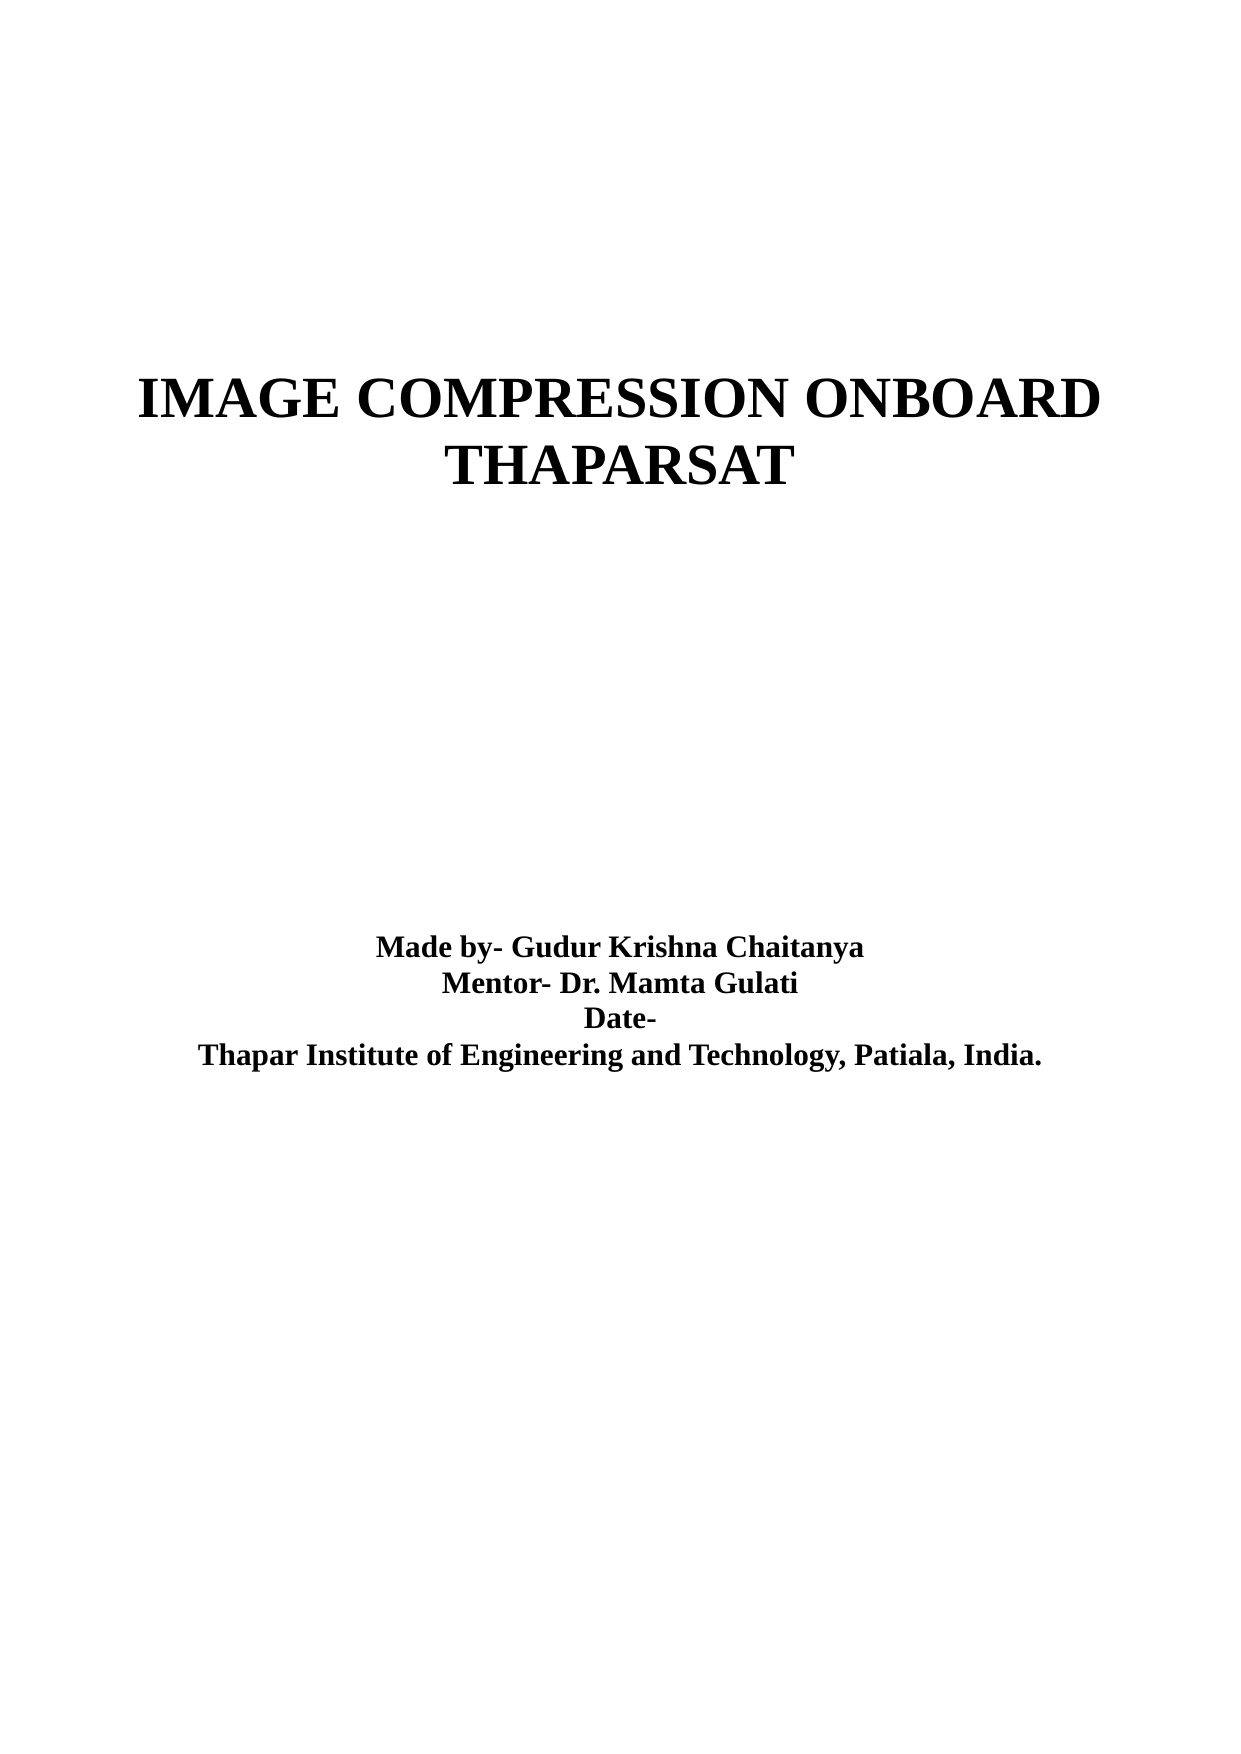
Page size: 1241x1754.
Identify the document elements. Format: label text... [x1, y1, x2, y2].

text Made by- Gudur Krishna Chaitanya [118, 928, 1122, 964]
text Thapar Institute of Engineering and Technology, Patiala, India. [118, 1036, 1122, 1072]
text Date- [118, 1000, 1122, 1036]
text IMAGE COMPRESSION ONBOARD THAPARSAT [118, 362, 1122, 497]
text Mentor- Dr. Mamta Gulati [118, 964, 1122, 1000]
